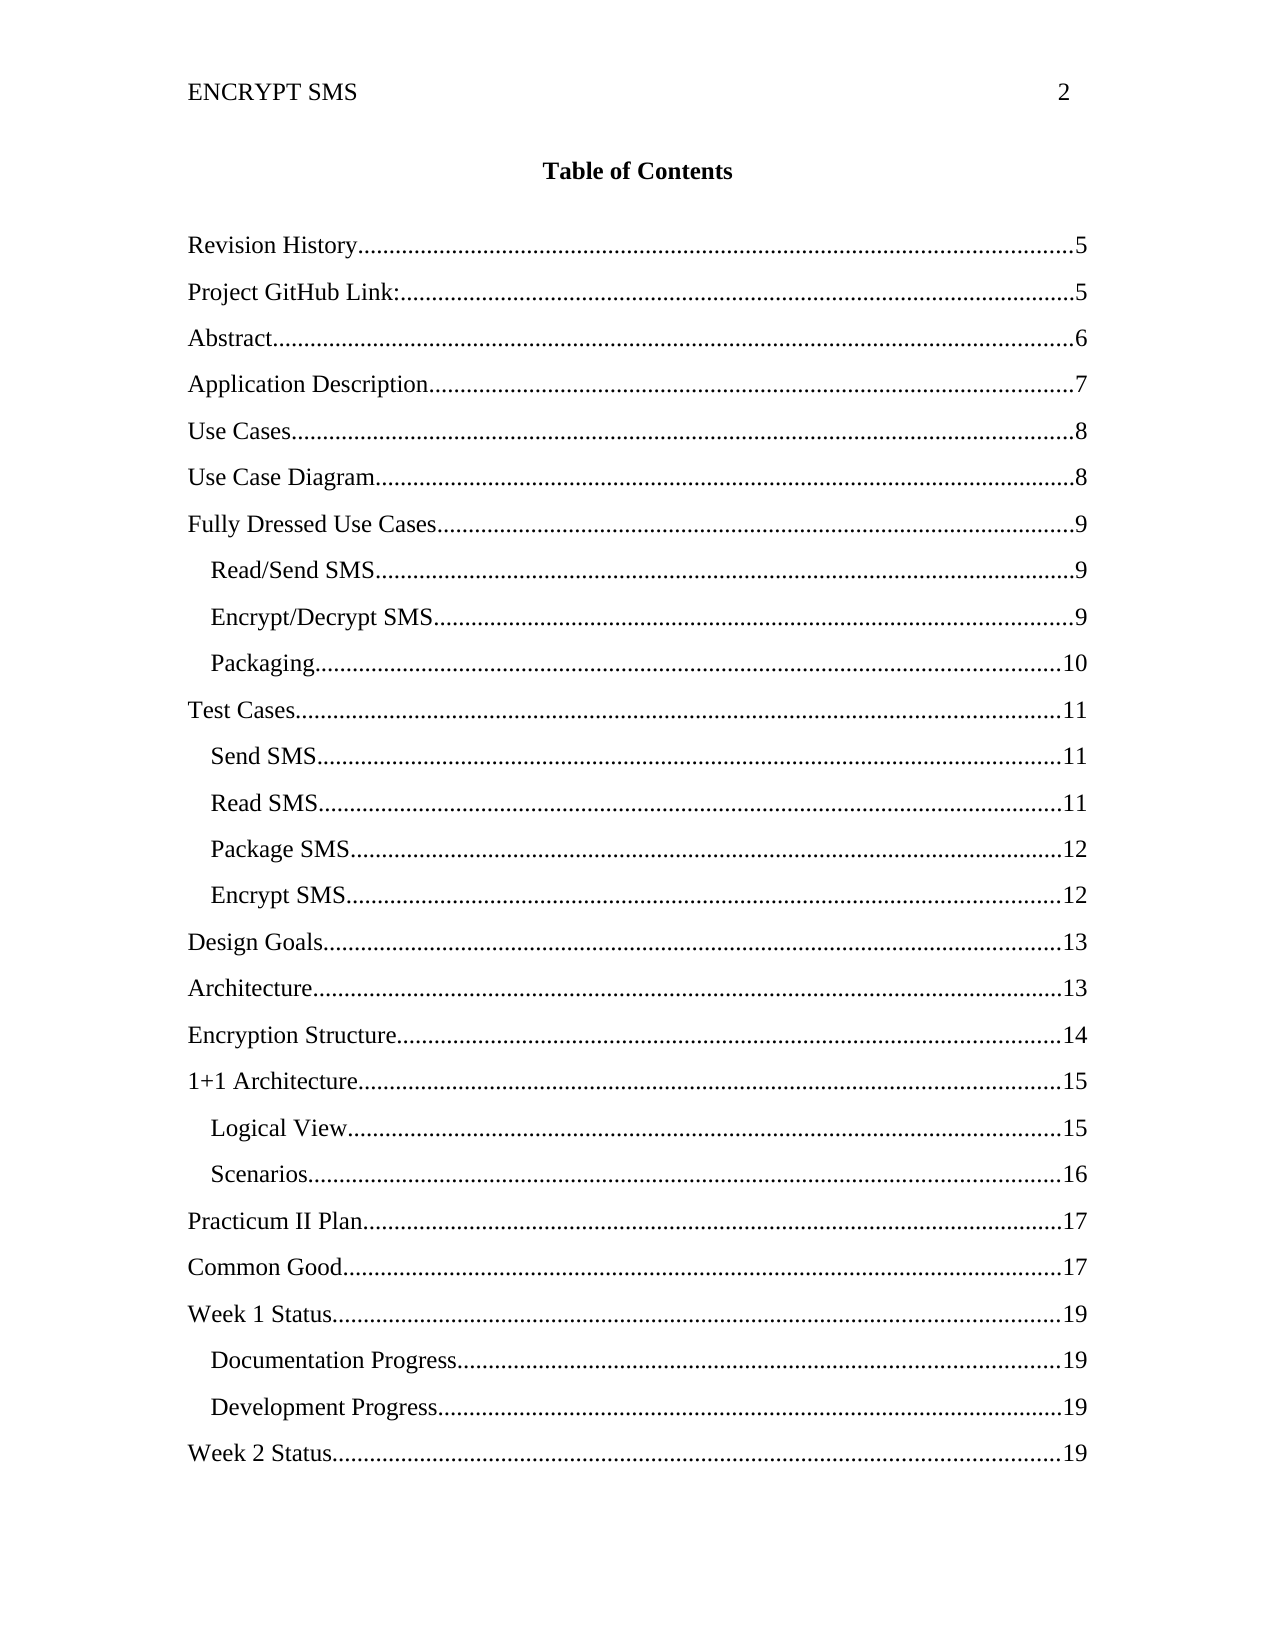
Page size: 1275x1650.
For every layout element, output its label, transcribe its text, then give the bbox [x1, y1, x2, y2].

text Read SMS. 11 [210, 788, 1087, 816]
text Common Good 17 [187, 1252, 1087, 1281]
text Package SMS. 12 [210, 834, 1087, 863]
text Use Case Diagram 8 [187, 462, 1087, 491]
text Week 2 Status 19 [187, 1438, 1087, 1467]
text Architecture 13 [187, 973, 1087, 1002]
text Design Goals 13 [187, 927, 1087, 956]
text Application Description 7 [187, 369, 1087, 398]
subtitle Table of Contents [187, 156, 1087, 185]
text Packaging. 10 [210, 648, 1087, 677]
text Logical View 15 [210, 1113, 1087, 1142]
text Project GitHub Link: 5 [187, 277, 1087, 305]
text Use Cases 8 [187, 416, 1087, 445]
text Encrypt/Decrypt SMS. 9 [210, 602, 1087, 631]
text Encryption Structure 14 [187, 1020, 1087, 1049]
text Read/Send SMS. 9 [210, 555, 1087, 584]
text Fully Dressed Use Cases 9 [187, 509, 1087, 538]
text Encrypt SMS. 12 [210, 881, 1087, 909]
text Test Cases 11 [187, 695, 1087, 723]
text Scenarios 16 [210, 1159, 1087, 1188]
text Development Progress 19 [210, 1392, 1087, 1420]
text Send SMS. 11 [210, 741, 1087, 770]
text Abstract 6 [187, 323, 1087, 352]
text 1+1 Architecture 15 [187, 1066, 1087, 1095]
text Revision History 5 [187, 230, 1087, 259]
text Practicum II Plan 17 [187, 1206, 1087, 1234]
text Documentation Progress 19 [210, 1345, 1087, 1374]
text Week 1 Status 19 [187, 1299, 1087, 1327]
